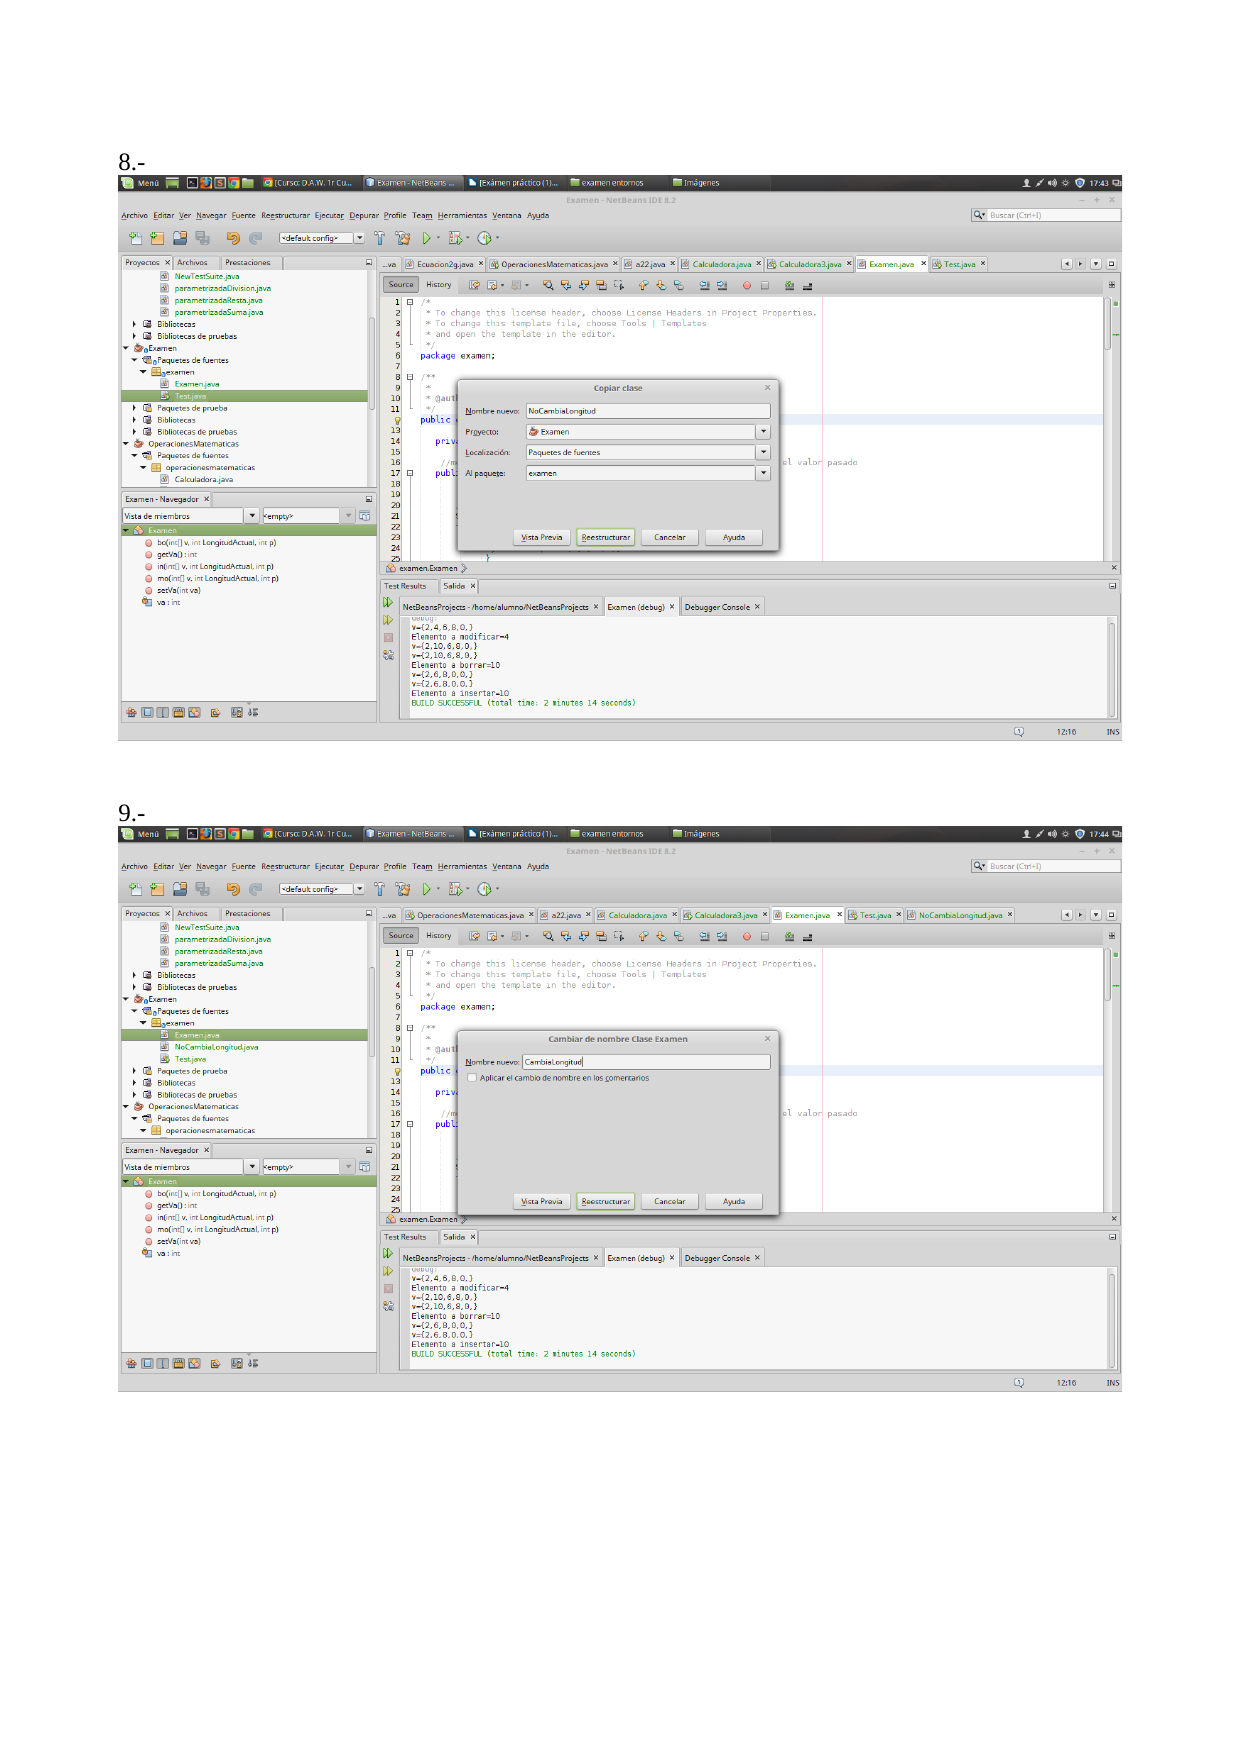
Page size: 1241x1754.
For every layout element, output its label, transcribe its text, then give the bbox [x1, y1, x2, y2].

picture [118, 826, 1123, 1392]
picture [118, 175, 1123, 741]
text 9.- [118, 798, 1122, 826]
text 8.- [118, 147, 1122, 175]
